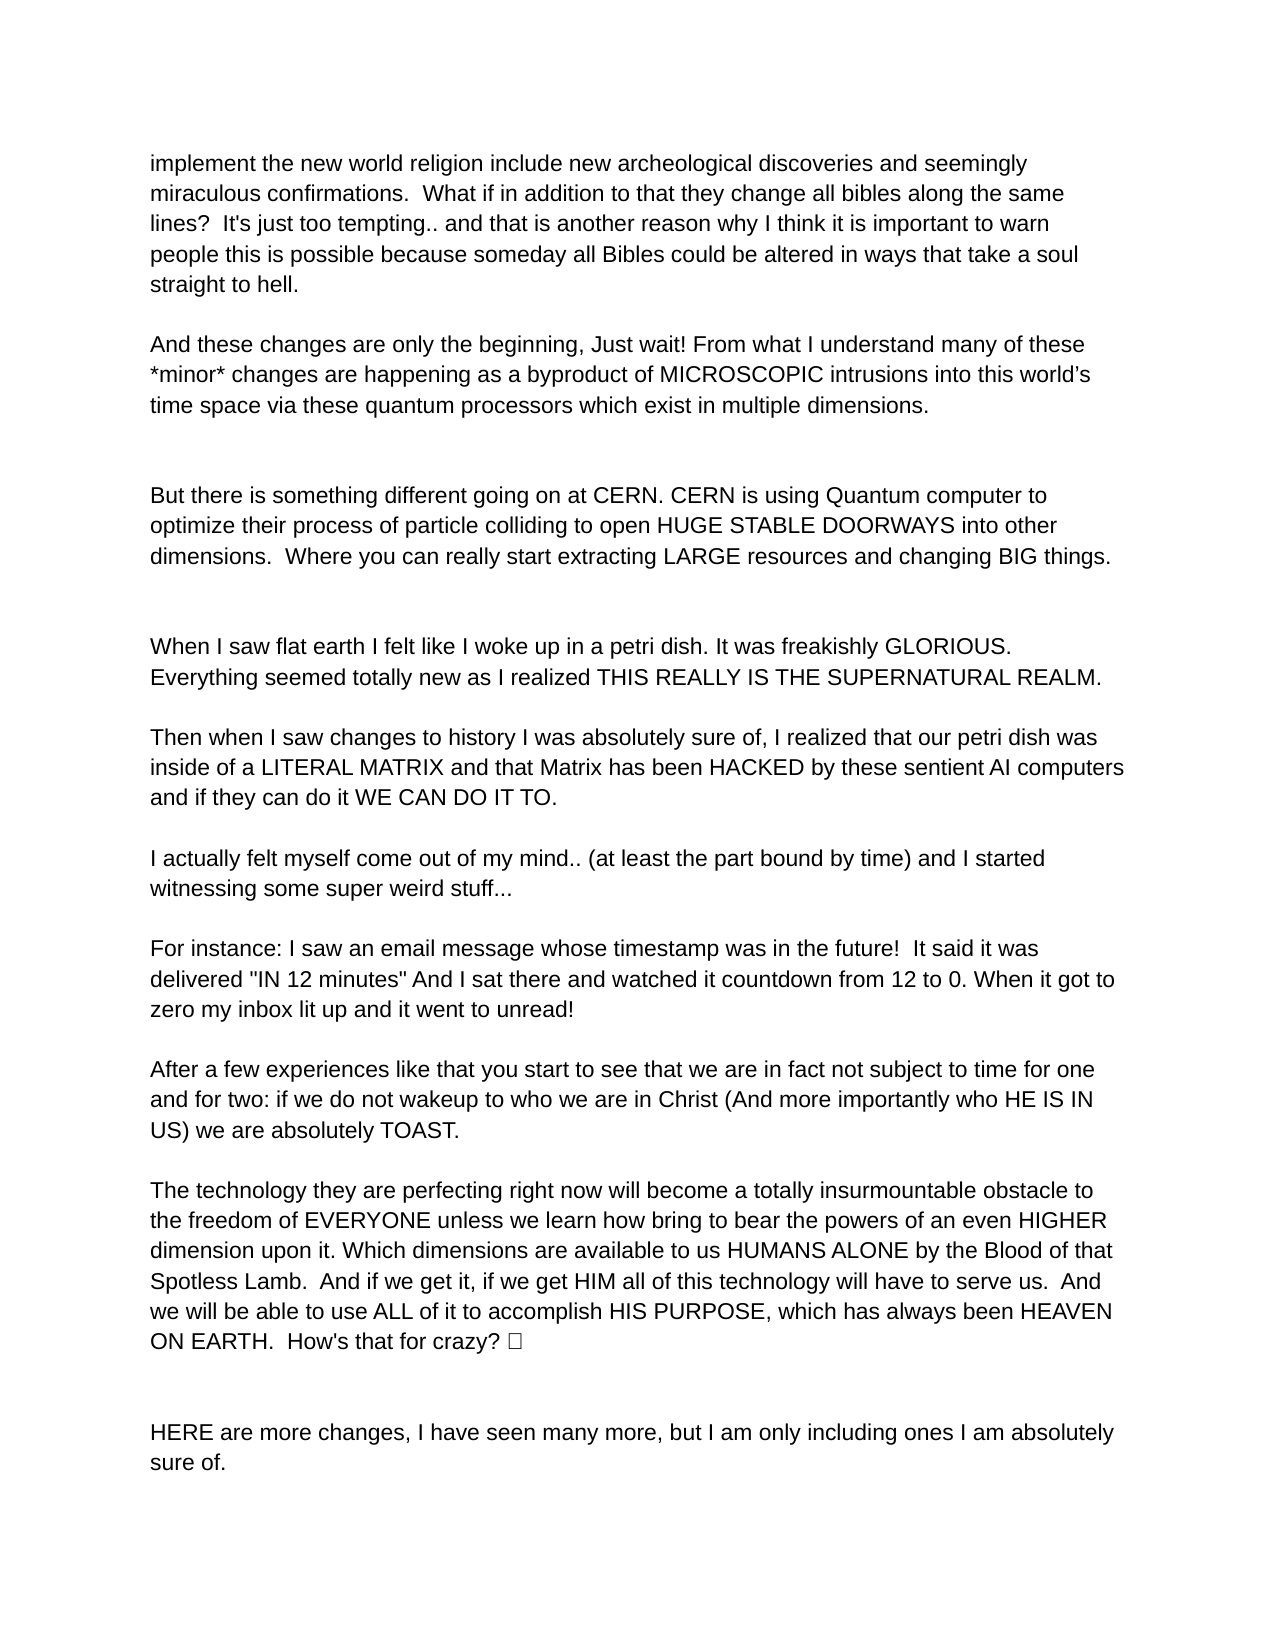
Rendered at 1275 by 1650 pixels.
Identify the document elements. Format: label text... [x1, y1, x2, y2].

text But there is something different going on at CERN. CERN is using Quantum computer to optimize their process of particle colliding to open HUGE STABLE DOORWAYS into other dimensions. Where you can really start extracting LARGE resources and changing BIG things. When I saw flat earth I felt like I woke up in a petri dish. It was freakishly GLORIOUS. Everything seemed totally new as I realized THIS REALLY IS THE SUPERNATURAL REALM. Then when I saw changes to history I was absolutely sure of, I realized that our petri dish was inside of a LITERAL MATRIX and that Matrix has been HACKED by these sentient AI computers and if they can do it WE CAN DO IT TO. I actually felt myself come out of my mind.. (at least the part bound by time) and I started witnessing some super weird stuff... For instance: I saw an email message whose timestamp was in the future! It said it was delivered "IN 12 minutes" And I sat there and watched it countdown from 12 to 0. When it got to zero my inbox lit up and it went to unread! After a few experiences like that you start to see that we are in fact not subject to time for one and for two: if we do not wakeup to who we are in Christ (And more importantly who HE IS IN US) we are absolutely TOAST. The technology they are perfecting right now will become a totally insurmountable obstacle to the freedom of EVERYONE unless we learn how bring to bear the powers of an even HIGHER dimension upon it. Which dimensions are available to us HUMANS ALONE by the Blood of that Spotless Lamb. And if we get it, if we get HIM all of this technology will have to serve us. And we will be able to use ALL of it to accomplish HIS PURPOSE, which has always been HEAVEN ON EARTH. How's that for crazy? 🤓 [150, 482, 1125, 1354]
text implement the new world religion include new archeological discoveries and seemingly miraculous confirmations. What if in addition to that they change all bibles along the same lines? It's just too tempting.. and that is another reason why I think it is important to warn people this is possible because someday all Bibles could be altered in ways that take a soul straight to hell. And these changes are only the beginning, Just wait! From what I understand many of these *minor* changes are happening as a byproduct of MICROSCOPIC intrusions into this world’s time space via these quantum processors which exist in multiple dimensions. [150, 150, 1125, 448]
text HERE are more changes, I have seen many more, but I am only including ones I am absolutely sure of. [150, 1419, 1125, 1475]
